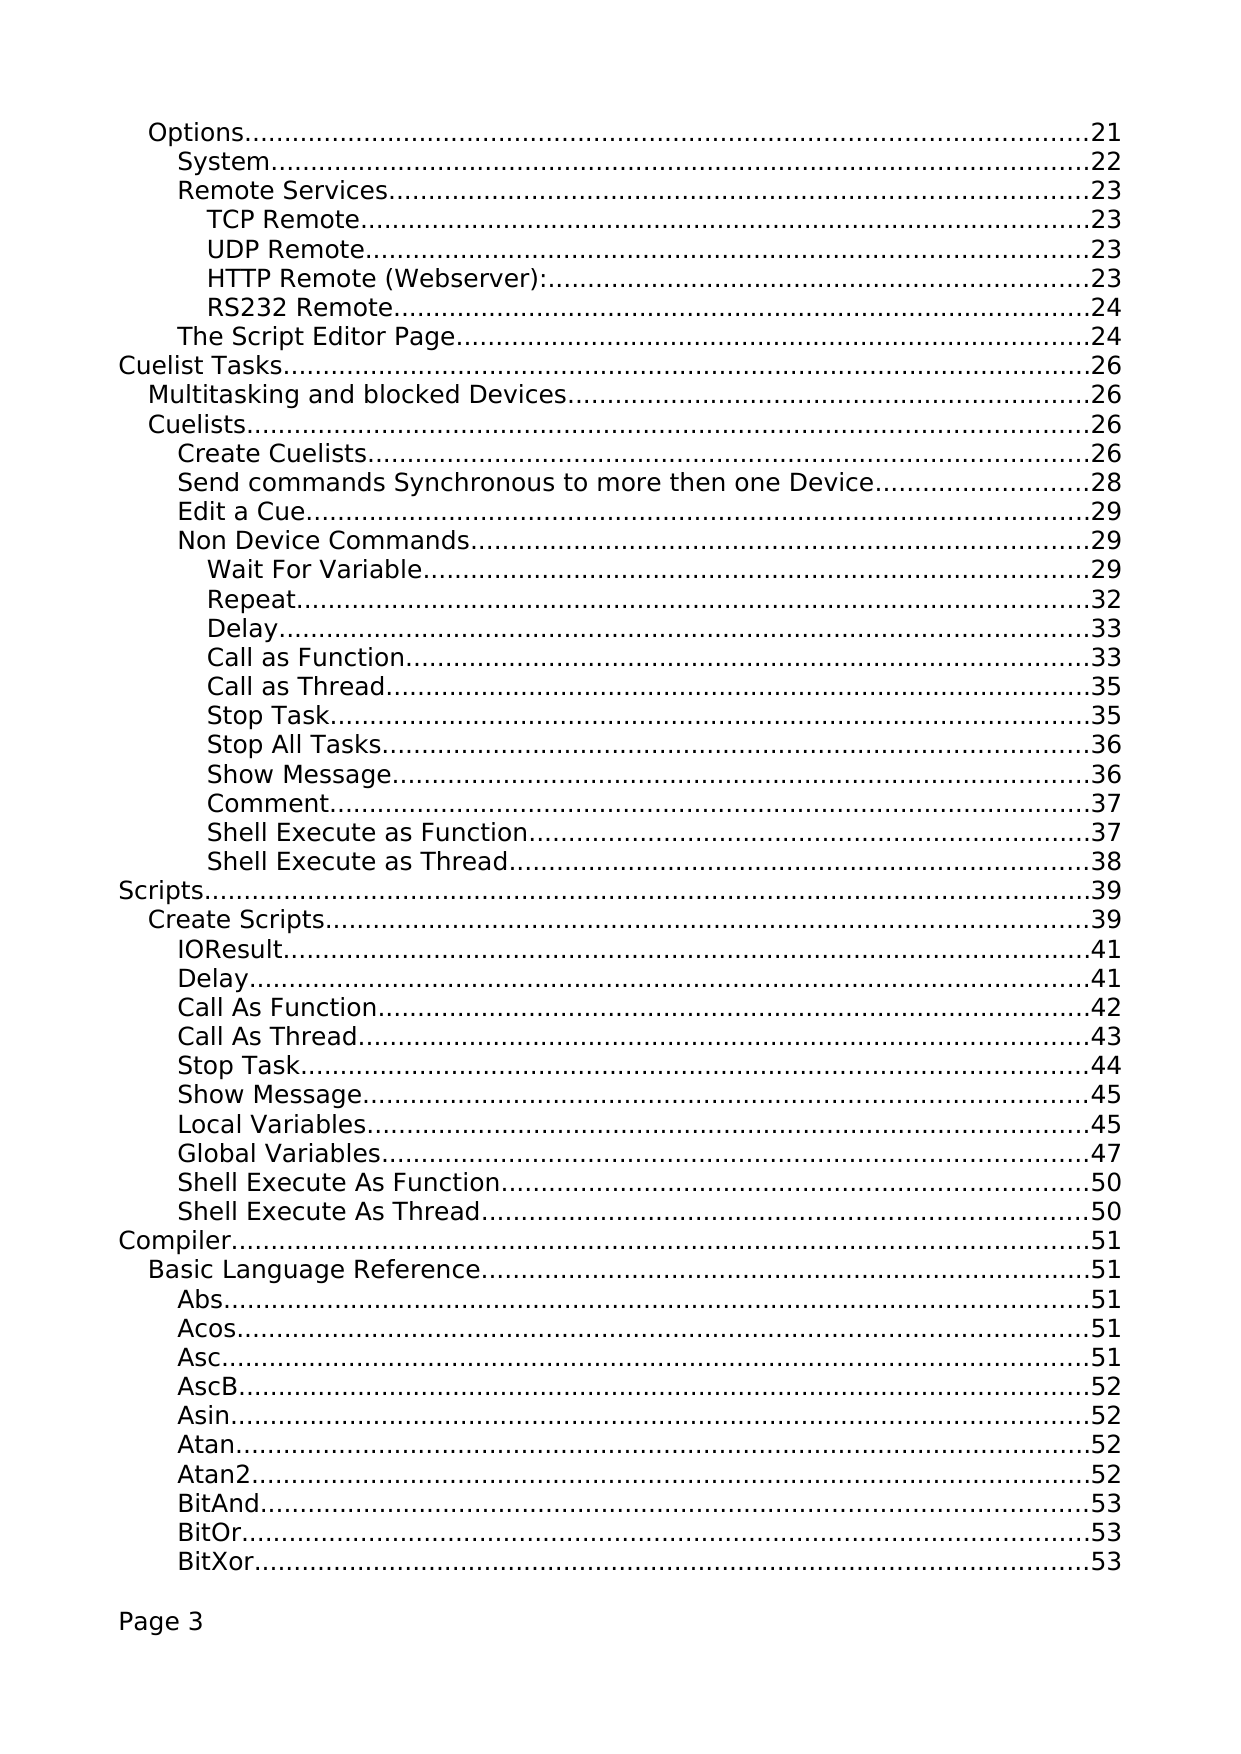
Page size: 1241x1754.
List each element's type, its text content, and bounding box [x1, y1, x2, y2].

text Send commands Synchronous to more then one Device 28 [177, 468, 1122, 497]
text Shell Execute as Thread 38 [207, 847, 1122, 876]
text Shell Execute As Function 50 [177, 1168, 1122, 1197]
text Compiler 51 [118, 1226, 1122, 1256]
text Multitasking and blocked Devices 26 [148, 381, 1122, 410]
text Stop All Tasks 36 [207, 731, 1122, 760]
text Call as Function 33 [207, 643, 1122, 672]
text Shell Execute as Function 37 [207, 818, 1122, 847]
text Basic Language Reference 51 [148, 1256, 1122, 1285]
text Repeat 32 [207, 585, 1122, 614]
text Create Cuelists 26 [177, 439, 1122, 468]
text System 22 [177, 147, 1122, 176]
text Delay 33 [207, 614, 1122, 643]
text Show Message 36 [207, 760, 1122, 789]
text Acos 51 [177, 1314, 1122, 1343]
text Stop Task 44 [177, 1051, 1122, 1081]
text Edit a Cue 29 [177, 497, 1122, 526]
text IOResult 41 [177, 935, 1122, 964]
text Scripts 39 [118, 876, 1122, 906]
text HTTP Remote (Webserver): 23 [207, 264, 1122, 293]
text Show Message 45 [177, 1081, 1122, 1110]
text Shell Execute As Thread 50 [177, 1197, 1122, 1226]
text AscB 52 [177, 1372, 1122, 1401]
text BitAnd 53 [177, 1489, 1122, 1518]
text Atan2 52 [177, 1460, 1122, 1489]
text Stop Task 35 [207, 701, 1122, 731]
text Global Variables 47 [177, 1139, 1122, 1168]
text Comment 37 [207, 789, 1122, 818]
text Asin 52 [177, 1401, 1122, 1431]
text Asc 51 [177, 1343, 1122, 1372]
text BitOr 53 [177, 1518, 1122, 1547]
text Create Scripts 39 [148, 906, 1122, 935]
text Cuelists 26 [148, 410, 1122, 439]
text Wait For Variable 29 [207, 556, 1122, 585]
text Remote Services 23 [177, 176, 1122, 206]
text Call As Function 42 [177, 993, 1122, 1022]
text Call As Thread 43 [177, 1022, 1122, 1051]
text TCP Remote 23 [207, 206, 1122, 235]
text BitXor 53 [177, 1547, 1122, 1576]
text Call as Thread 35 [207, 672, 1122, 701]
text Delay 41 [177, 964, 1122, 993]
text RS232 Remote 24 [207, 293, 1122, 322]
text UDP Remote 23 [207, 235, 1122, 264]
text Non Device Commands 29 [177, 526, 1122, 556]
text Options 21 [148, 118, 1122, 147]
text Atan 52 [177, 1431, 1122, 1460]
text The Script Editor Page 24 [177, 322, 1122, 351]
text Abs 51 [177, 1285, 1122, 1314]
text Cuelist Tasks 26 [118, 351, 1122, 381]
text Local Variables 45 [177, 1110, 1122, 1139]
